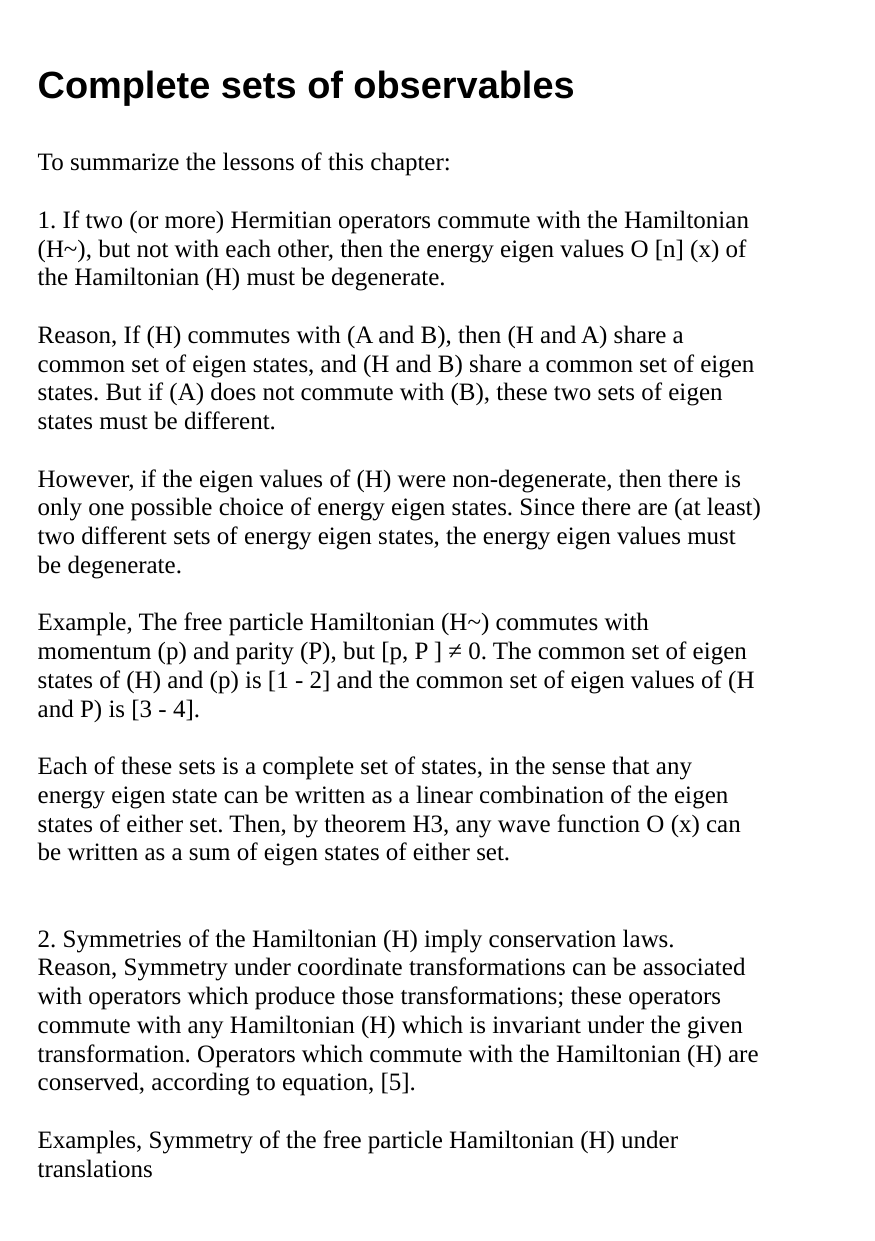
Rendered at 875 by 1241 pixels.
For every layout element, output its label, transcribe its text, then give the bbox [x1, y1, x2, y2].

text Example, The free particle Hamiltonian (H~) commutes with momentum (p) and parity (P), but [p, P ] ≠ 0. The common set of eigen states of (H) and (p) is [1 - 2] and the common set of eigen values of (H and P) is [3 - 4]. [37, 607, 762, 722]
text Reason, Symmetry under coordinate transformations can be associated [37, 952, 762, 981]
subtitle Complete sets of observables [37, 62, 762, 106]
text 1. If two (or more) Hermitian operators commute with the Hamiltonian (H~), but not with each other, then the energy eigen values O [n] (x) of the Hamiltonian (H) must be degenerate. [37, 205, 762, 291]
text 2. Symmetries of the Hamiltonian (H) imply conservation laws. [37, 924, 762, 952]
text Reason, If (H) commutes with (A and B), then (H and A) share a common set of eigen states, and (H and B) share a common set of eigen states. But if (A) does not commute with (B), these two sets of eigen states must be different. [37, 320, 762, 435]
text Each of these sets is a complete set of states, in the sense that any energy eigen state can be written as a linear combination of the eigen states of either set. Then, by theorem H3, any wave function O (x) can be written as a sum of eigen states of either set. [37, 751, 762, 866]
text Examples, Symmetry of the free particle Hamiltonian (H) under translations [37, 1125, 762, 1182]
text To summarize the lessons of this chapter: [37, 147, 762, 176]
text However, if the eigen values of (H) were non-degenerate, then there is only one possible choice of energy eigen states. Since there are (at least) two different sets of energy eigen states, the energy eigen values must be degenerate. [37, 464, 762, 579]
text with operators which produce those transformations; these operators commute with any Hamiltonian (H) which is invariant under the given transformation. Operators which commute with the Hamiltonian (H) are conserved, according to equation, [5]. [37, 981, 762, 1096]
